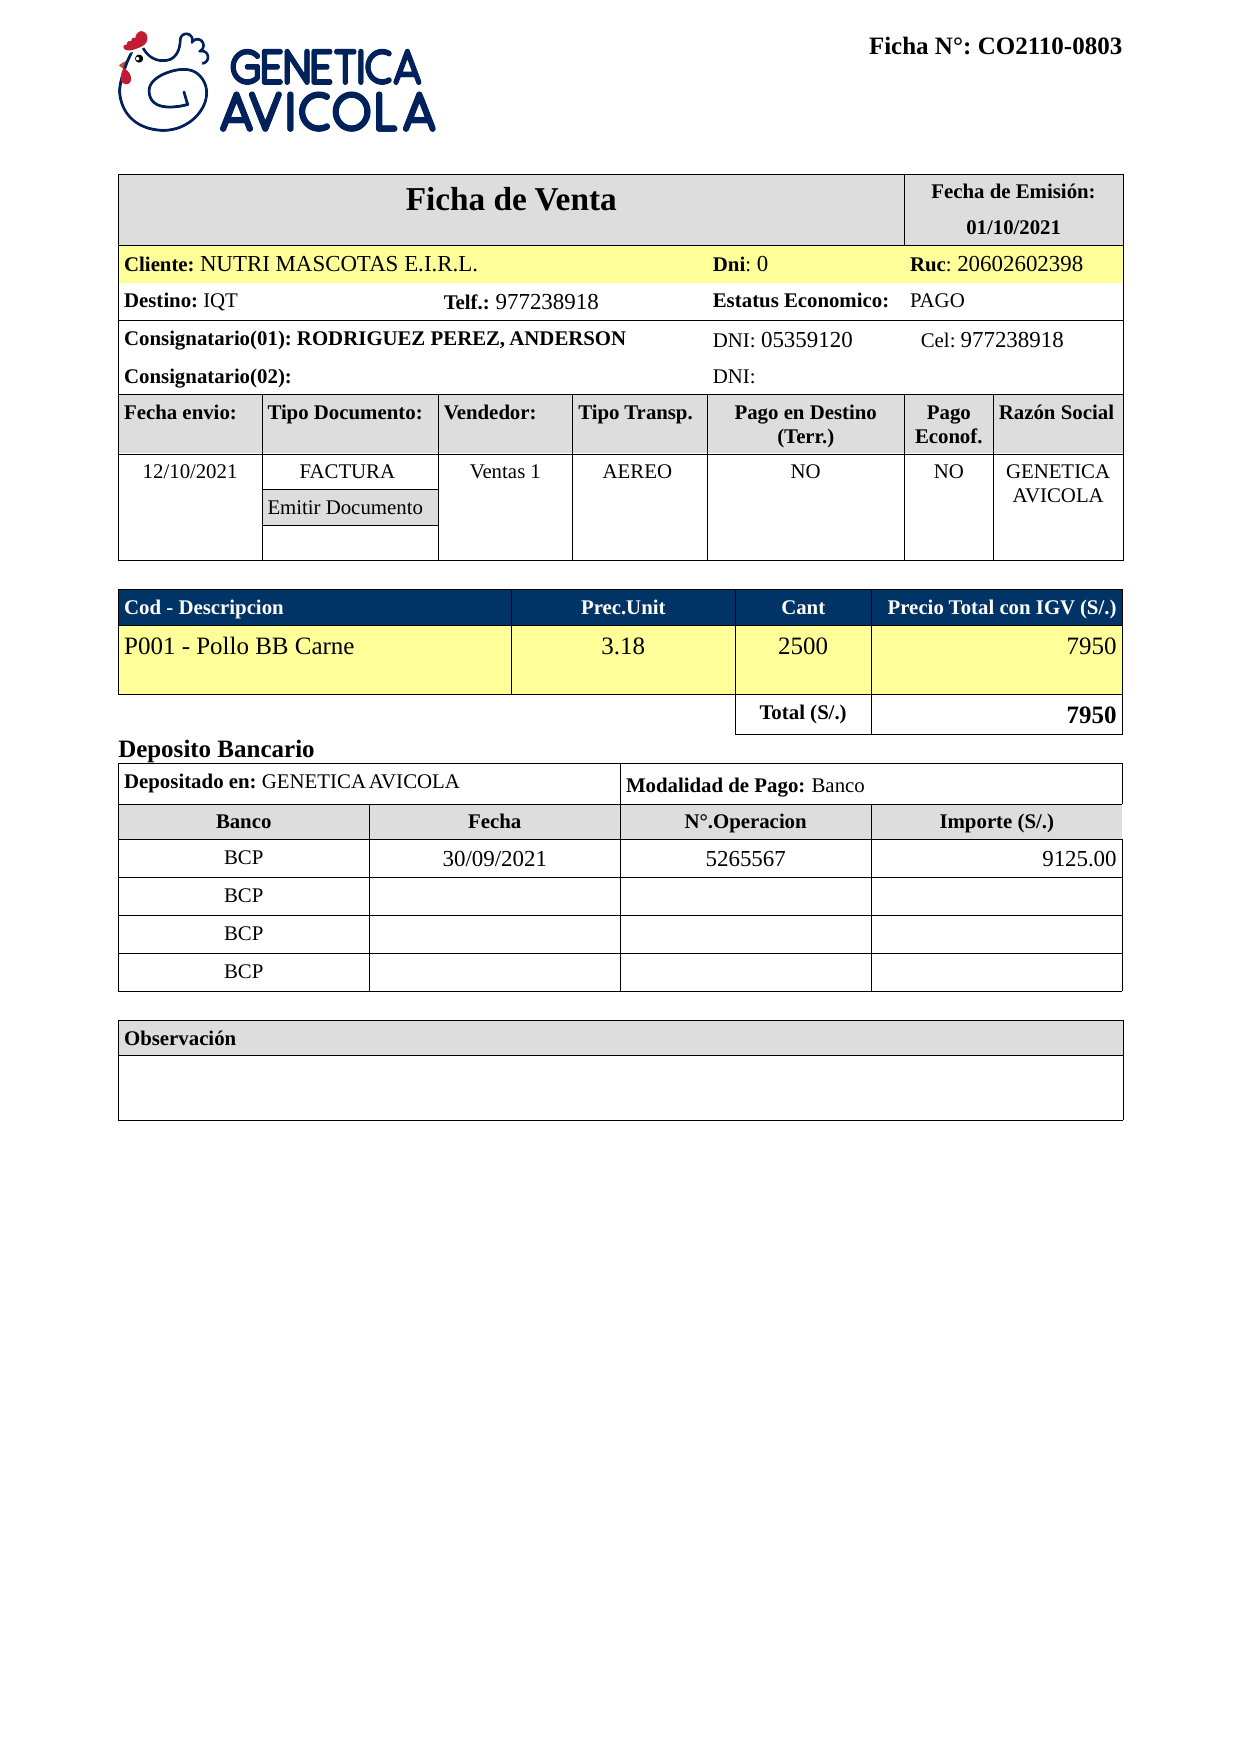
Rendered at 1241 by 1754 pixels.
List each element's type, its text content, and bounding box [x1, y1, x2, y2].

table_cell Tipo Documento: [263, 395, 438, 453]
table_cell Fecha [370, 805, 620, 839]
table_cell [370, 954, 620, 991]
table_cell Importe (S/.) [872, 805, 1122, 839]
table_cell P001 - Pollo BB Carne [119, 626, 511, 694]
table_cell 01/10/2021 [905, 209, 1123, 245]
table_cell Emitir Documento [263, 490, 438, 525]
table_cell Razón Social [994, 395, 1123, 453]
table_header Cod - Descripcion [119, 590, 511, 625]
table_cell Cel: 977238918 [915, 321, 1123, 358]
table_cell [621, 954, 871, 991]
table_cell 7950 [872, 626, 1122, 694]
table_cell DNI: 05359120 [707, 321, 915, 358]
table_header Precio Total con IGV (S/.) [872, 590, 1122, 625]
table_cell BCP [119, 916, 369, 953]
table_header Modalidad de Pago: Banco [621, 764, 1122, 803]
table_cell [621, 916, 871, 953]
table_cell BCP [119, 878, 369, 915]
table_cell Telf.: 977238918 [438, 283, 707, 320]
table_cell NO [708, 455, 904, 560]
table_cell [370, 916, 620, 953]
table_cell Cliente: NUTRI MASCOTAS E.I.R.L. [119, 246, 707, 283]
table_cell [872, 878, 1122, 915]
table_cell Dni: 0 [707, 246, 904, 283]
table_cell [263, 526, 438, 560]
table_cell Ruc: 20602602398 [904, 246, 1123, 283]
table_cell BCP [119, 840, 369, 877]
table_cell Consignatario(01): RODRIGUEZ PEREZ, ANDERSON [119, 321, 707, 358]
table_header Ficha de Venta [119, 175, 904, 245]
table_cell DNI: [707, 358, 1123, 394]
table_header Observación [119, 1021, 1123, 1055]
text Deposito Bancario [118, 734, 1122, 763]
table_header Cant [736, 590, 871, 625]
table_cell [118, 695, 511, 734]
table_cell 2500 [736, 626, 871, 694]
table_cell 30/09/2021 [370, 840, 620, 877]
picture [118, 31, 436, 132]
table_cell BCP [119, 954, 369, 991]
table_cell 12/10/2021 [119, 455, 262, 560]
table_cell AEREO [573, 455, 707, 560]
table_cell Destino: IQT [119, 283, 438, 320]
table_cell Consignatario(02): [119, 358, 707, 394]
table_cell [872, 954, 1122, 991]
table_cell Estatus Economico: [707, 283, 904, 320]
table_cell PAGO [904, 283, 1123, 320]
table_cell Pago Econof. [905, 395, 993, 453]
table_cell Vendedor: [439, 395, 572, 453]
table_cell Total (S/.) [736, 695, 871, 734]
table_cell [119, 1056, 1123, 1119]
table_cell 7950 [872, 695, 1122, 734]
table_header Prec.Unit [512, 590, 735, 625]
table_cell 3.18 [512, 626, 735, 694]
table_cell [621, 878, 871, 915]
table_cell [511, 695, 735, 734]
table_header Depositado en: GENETICA AVICOLA [119, 764, 620, 803]
table_cell 5265567 [621, 840, 871, 877]
table_cell Pago en Destino (Terr.) [708, 395, 904, 453]
table_cell NO [905, 455, 993, 560]
table_cell Banco [119, 805, 369, 839]
table_cell GENETICA AVICOLA [994, 455, 1123, 560]
table_cell [370, 878, 620, 915]
table_cell Tipo Transp. [573, 395, 707, 453]
table_cell N°.Operacion [621, 805, 871, 839]
table_header Fecha de Emisión: [905, 175, 1123, 209]
table_cell [872, 916, 1122, 953]
table_cell Fecha envio: [119, 395, 262, 453]
table_cell 9125.00 [872, 840, 1122, 877]
table_cell FACTURA [263, 455, 438, 489]
table_cell Ventas 1 [439, 455, 572, 560]
